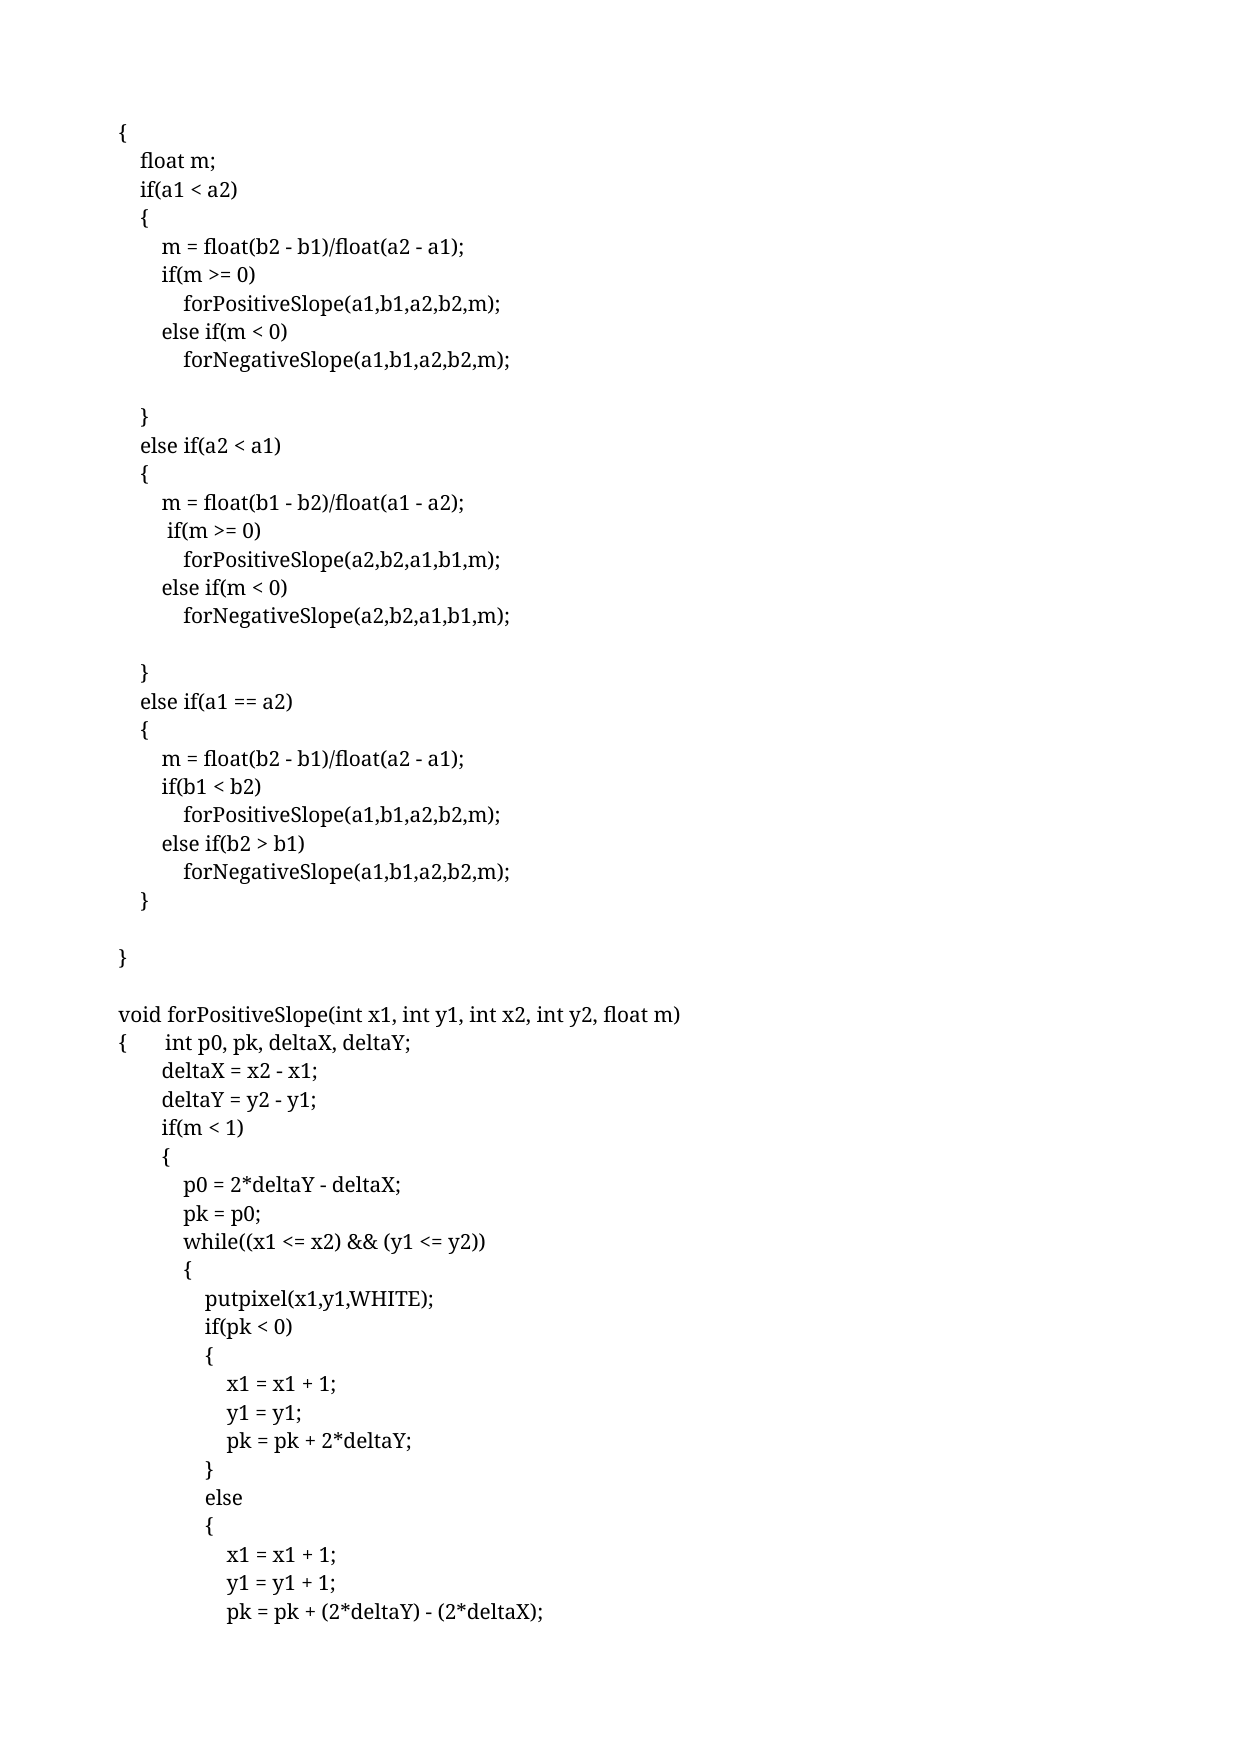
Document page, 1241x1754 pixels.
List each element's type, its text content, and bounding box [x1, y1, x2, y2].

text forPositiveSlope(a2,b2,a1,b1,m); [118, 545, 1122, 573]
text { [118, 1256, 1122, 1284]
text x1 = x1 + 1; [118, 1369, 1122, 1398]
text else if(m < 0) [118, 573, 1122, 602]
text x1 = x1 + 1; [118, 1540, 1122, 1568]
text if(b1 < b2) [118, 772, 1122, 801]
text else if(a1 == a2) [118, 687, 1122, 715]
text else if(a2 < a1) [118, 431, 1122, 459]
text if(m >= 0) [118, 516, 1122, 545]
text deltaX = x2 - x1; [118, 1057, 1122, 1085]
text p0 = 2*deltaY - deltaX; [118, 1170, 1122, 1199]
text { int p0, pk, deltaX, deltaY; [118, 1028, 1122, 1057]
text while((x1 <= x2) && (y1 <= y2)) [118, 1227, 1122, 1256]
text y1 = y1 + 1; [118, 1568, 1122, 1597]
text if(pk < 0) [118, 1312, 1122, 1341]
text putpixel(x1,y1,WHITE); [118, 1284, 1122, 1312]
text deltaY = y2 - y1; [118, 1085, 1122, 1113]
text pk = pk + 2*deltaY; [118, 1426, 1122, 1455]
text } [118, 658, 1122, 687]
text forPositiveSlope(a1,b1,a2,b2,m); [118, 289, 1122, 317]
text if(m >= 0) [118, 260, 1122, 289]
text { [118, 459, 1122, 488]
text float m; [118, 147, 1122, 175]
text if(a1 < a2) [118, 175, 1122, 203]
text { [118, 118, 1122, 147]
text { [118, 1512, 1122, 1540]
text m = float(b2 - b1)/float(a2 - a1); [118, 232, 1122, 260]
text forPositiveSlope(a1,b1,a2,b2,m); [118, 801, 1122, 829]
text y1 = y1; [118, 1398, 1122, 1426]
text } [118, 1455, 1122, 1483]
text else if(b2 > b1) [118, 829, 1122, 857]
text { [118, 715, 1122, 744]
text forNegativeSlope(a1,b1,a2,b2,m); [118, 857, 1122, 886]
text pk = p0; [118, 1199, 1122, 1227]
text { [118, 1142, 1122, 1170]
text } [118, 402, 1122, 431]
text } [118, 943, 1122, 971]
text m = float(b1 - b2)/float(a1 - a2); [118, 488, 1122, 516]
text forNegativeSlope(a2,b2,a1,b1,m); [118, 602, 1122, 630]
text else if(m < 0) [118, 317, 1122, 346]
text if(m < 1) [118, 1113, 1122, 1142]
text forNegativeSlope(a1,b1,a2,b2,m); [118, 346, 1122, 374]
text else [118, 1483, 1122, 1512]
text void forPositiveSlope(int x1, int y1, int x2, int y2, float m) [118, 1000, 1122, 1028]
text { [118, 1341, 1122, 1369]
text pk = pk + (2*deltaY) - (2*deltaX); [118, 1597, 1122, 1625]
text m = float(b2 - b1)/float(a2 - a1); [118, 744, 1122, 772]
text } [118, 886, 1122, 914]
text { [118, 203, 1122, 232]
